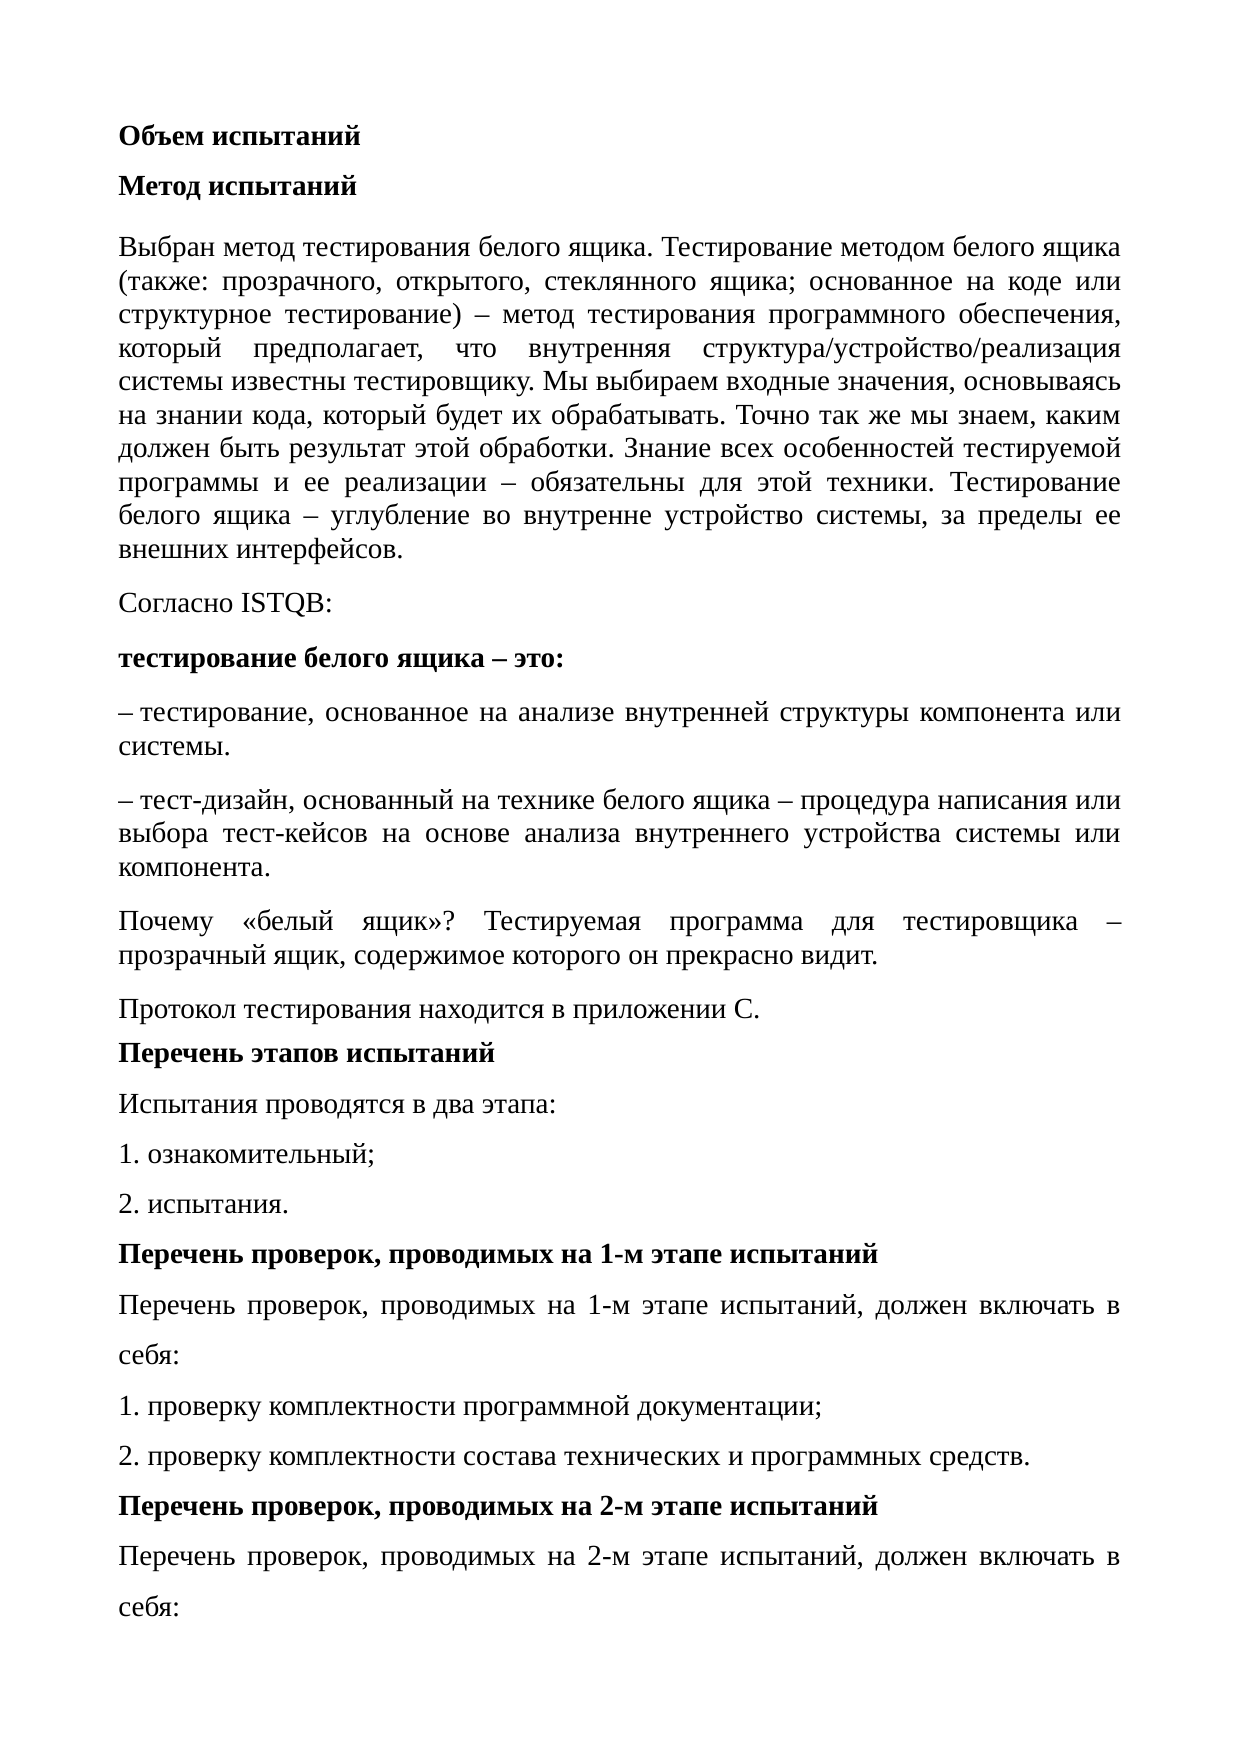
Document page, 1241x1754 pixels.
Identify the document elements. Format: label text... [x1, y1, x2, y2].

text Перечень проверок, проводимых на 2-м этапе испытаний, должен включать в себя: [118, 1538, 1122, 1622]
text Перечень проверок, проводимых на 1-м этапе испытаний [118, 1237, 1122, 1270]
text – тест-дизайн, основанный на технике белого ящика – процедура написания или выбора тест-кейсов на основе анализа внутреннего устройства системы или компонента. [118, 782, 1122, 883]
text 1. ознакомительный; [118, 1136, 1122, 1169]
text Перечень этапов испытаний [118, 1035, 1122, 1069]
text тестирование белого ящика – это: [118, 640, 1122, 673]
text 1. проверку комплектности программной документации; [118, 1388, 1122, 1421]
text Перечень проверок, проводимых на 2-м этапе испытаний [118, 1488, 1122, 1522]
text Почему «белый ящик»? Тестируемая программа для тестировщика – прозрачный ящик, содержимое которого он прекрасно видит. [118, 903, 1122, 971]
text Метод испытаний [118, 168, 1122, 202]
text Объем испытаний [118, 118, 1122, 152]
text Согласно ISTQB: [118, 585, 1122, 619]
text Выбран метод тестирования белого ящика. Тестирование методом белого ящика (также: прозрачного, открытого, стеклянного ящика; основанное на коде или структурное тестирование) – метод тестирования программного обеспечения, который предполагает, что внутренняя структура/устройство/реализация системы известны тестировщику. Мы выбираем входные значения, основываясь на знании кода, который будет их обрабатывать. Точно так же мы знаем, каким должен быть результат этой обработки. Знание всех особенностей тестируемой программы и ее реализации – обязательны для этой техники. Тестирование белого ящика – углубление во внутренне устройство системы, за пределы ее внешних интерфейсов. [118, 229, 1122, 564]
text – тестирование, основанное на анализе внутренней структуры компонента или системы. [118, 694, 1122, 761]
text Испытания проводятся в два этапа: [118, 1086, 1122, 1119]
text Перечень проверок, проводимых на 1-м этапе испытаний, должен включать в себя: [118, 1287, 1122, 1371]
text 2. испытания. [118, 1186, 1122, 1220]
text Протокол тестирования находится в приложении С. [118, 991, 1122, 1025]
text 2. проверку комплектности состава технических и программных средств. [118, 1438, 1122, 1471]
